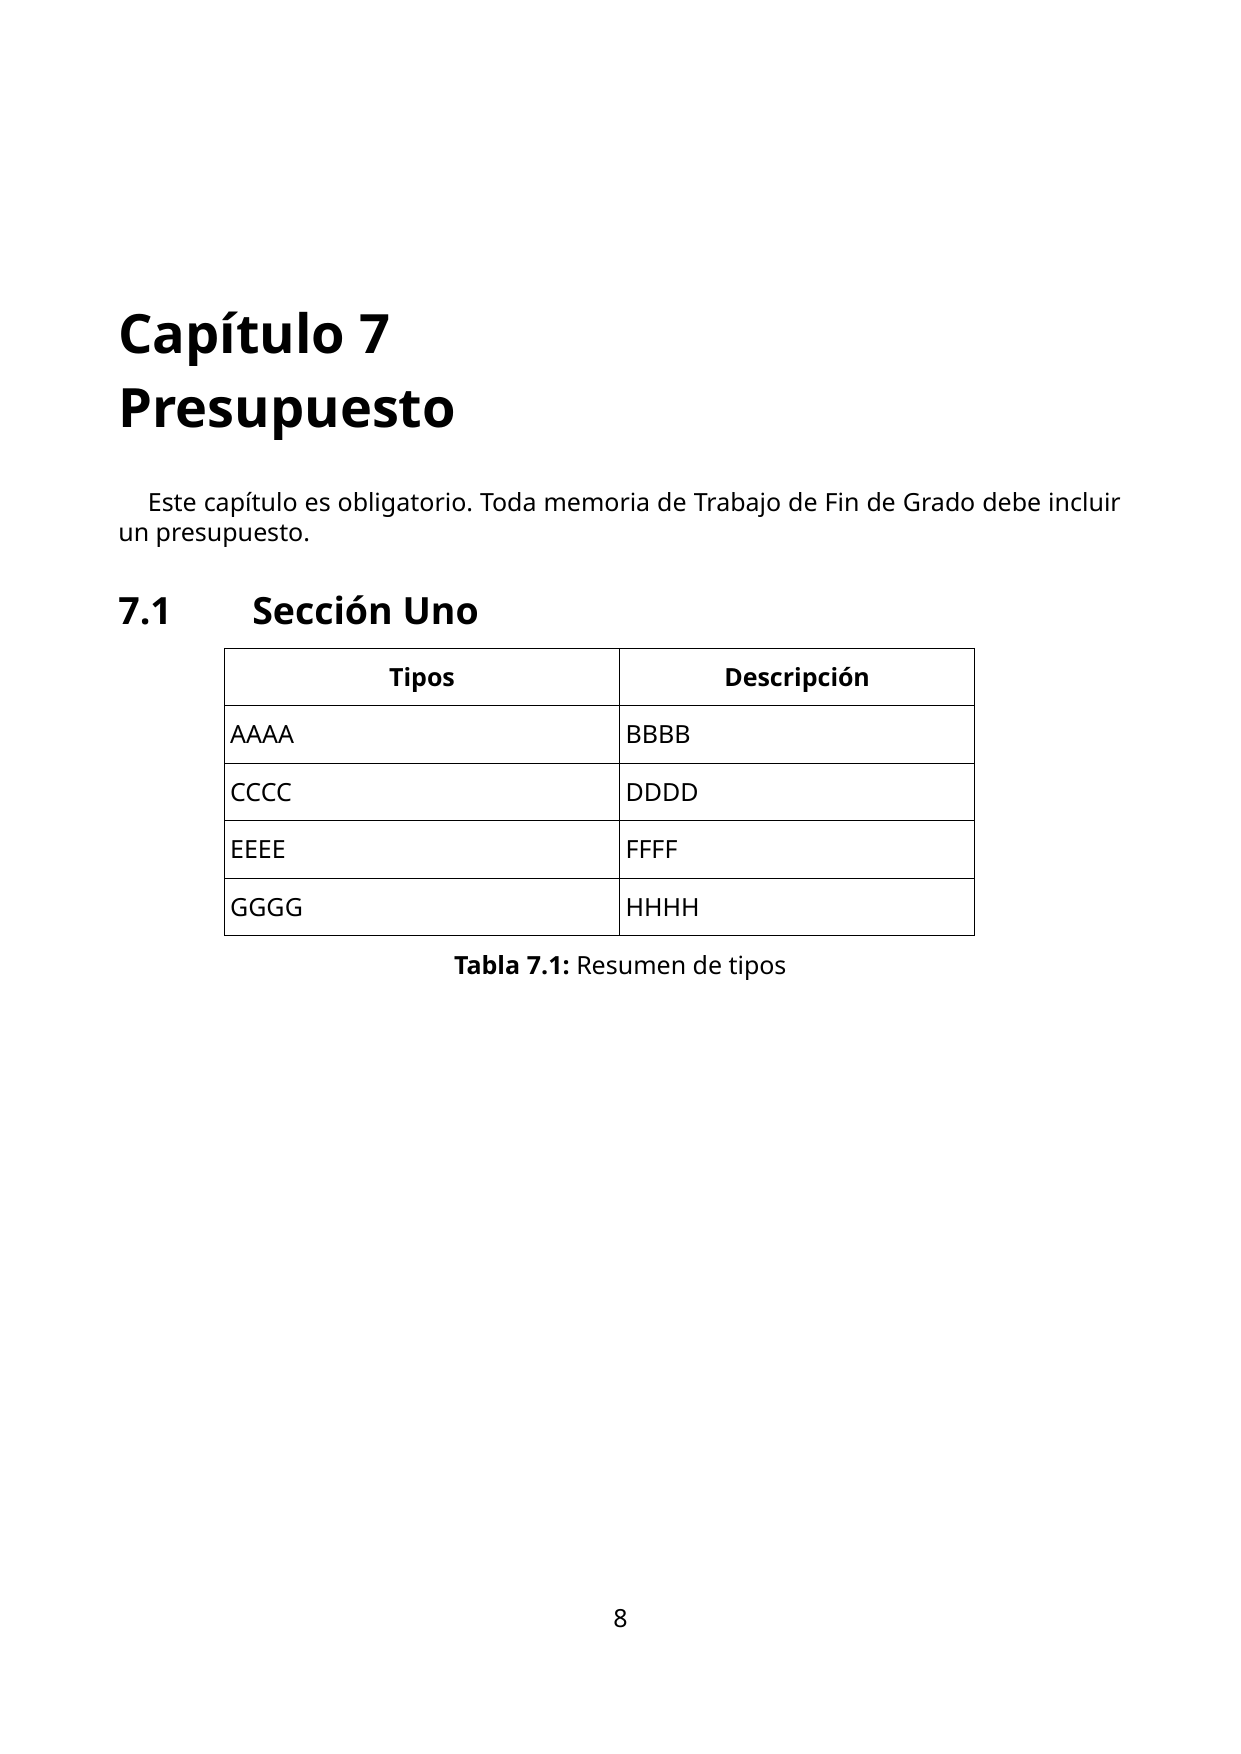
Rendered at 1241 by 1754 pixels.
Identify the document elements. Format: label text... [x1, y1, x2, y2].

table_cell CCCC [225, 764, 619, 820]
table_cell AAAA [225, 706, 619, 763]
table_header Tipos [225, 649, 619, 705]
table_cell HHHH [620, 879, 974, 935]
table_cell BBBB [620, 706, 974, 763]
subtitle Sección Uno [118, 584, 1122, 635]
table_header Descripción [620, 649, 974, 705]
text Este capítulo es obligatorio. Toda memoria de Trabajo de Fin de Grado debe incluir un presupuesto. [118, 484, 1122, 549]
table_cell DDDD [620, 764, 974, 820]
table_cell EEEE [225, 821, 619, 878]
text Tabla 7.1: Resumen de tipos [118, 948, 1122, 982]
table_cell GGGG [225, 879, 619, 935]
subtitle Presupuesto [118, 295, 1122, 443]
table_cell FFFF [620, 821, 974, 878]
